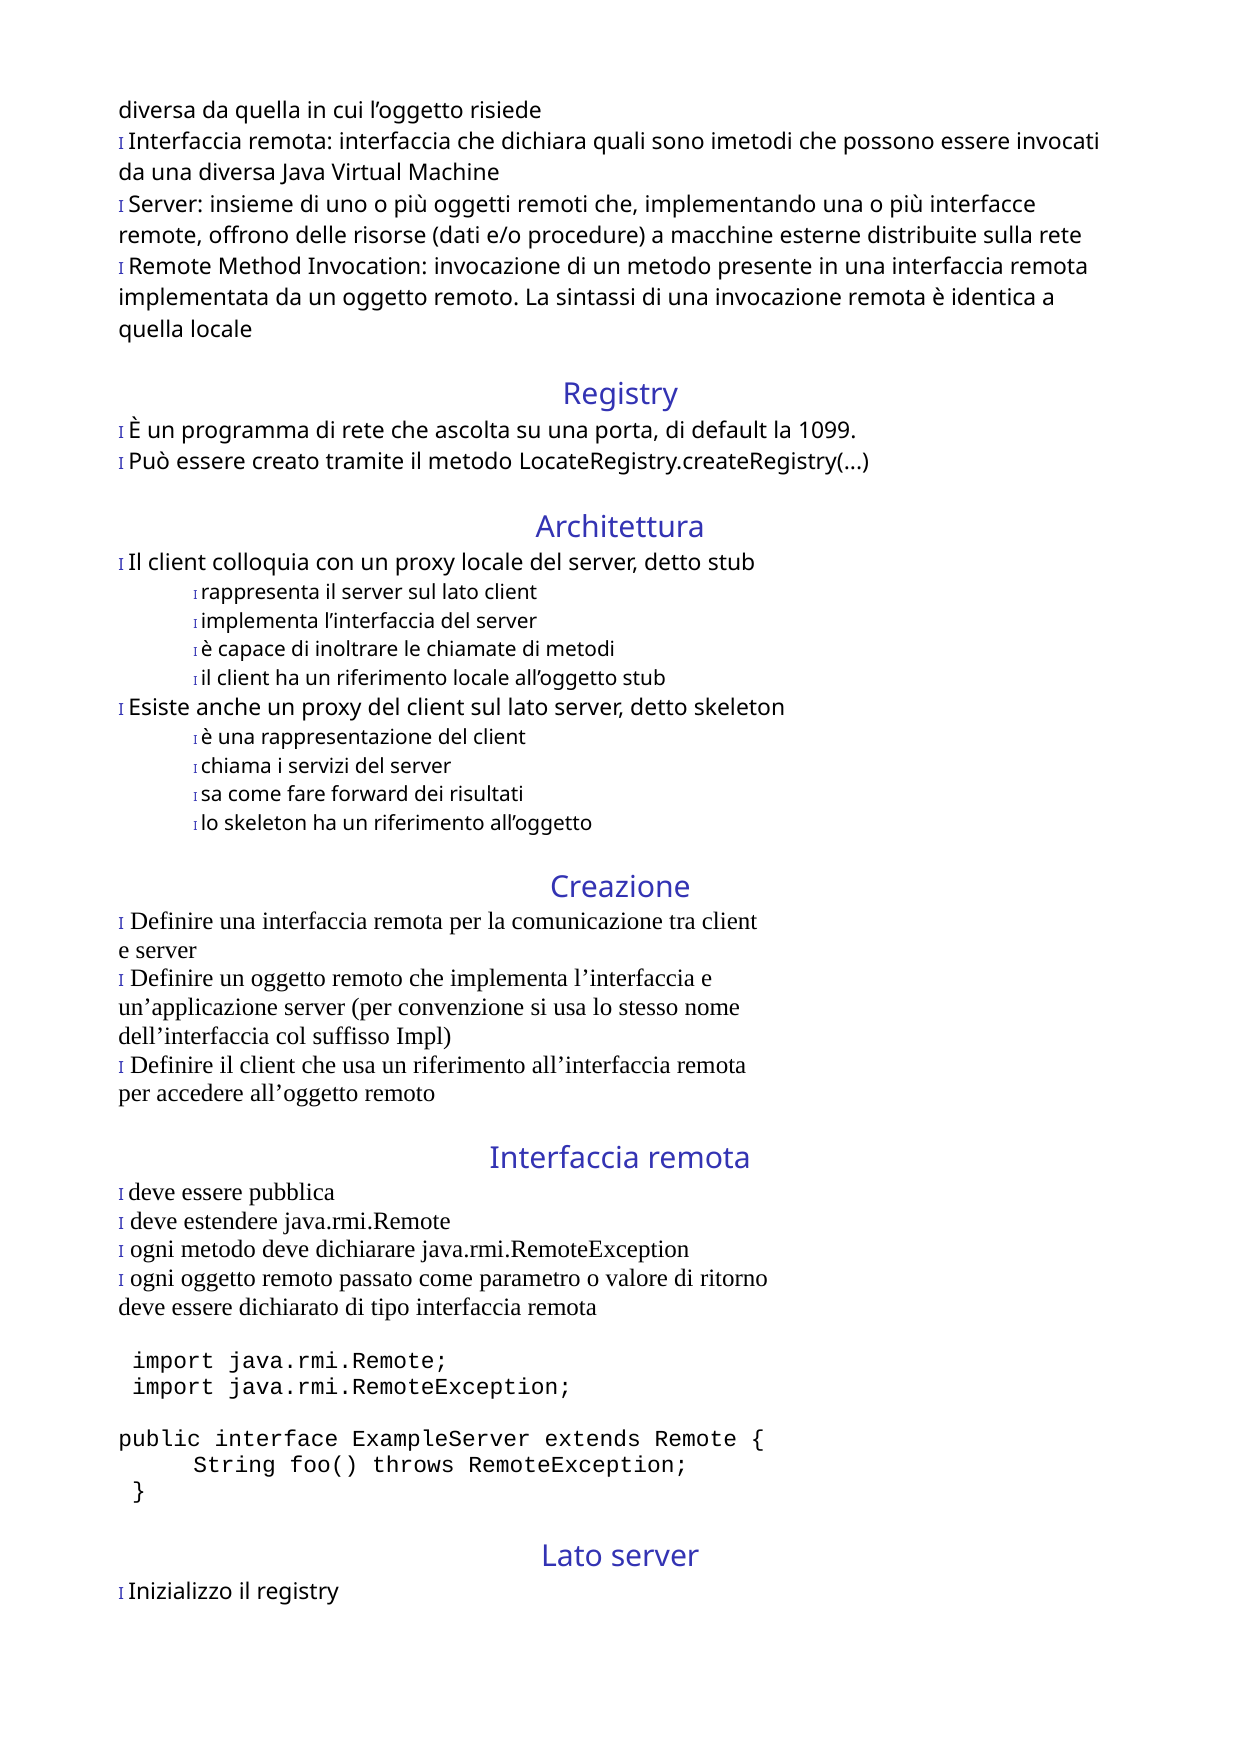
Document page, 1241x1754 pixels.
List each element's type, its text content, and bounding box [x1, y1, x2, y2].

text I è capace di inoltrare le chiamate di metodi [118, 634, 1122, 663]
text I Esiste anche un proxy del client sul lato server, detto skeleton [118, 691, 1122, 722]
text import java.rmi.Remote; [118, 1349, 1122, 1376]
text Lato server [118, 1534, 1122, 1575]
text I Definire un oggetto remoto che implementa l’interfaccia e [118, 963, 1122, 992]
text un’applicazione server (per convenzione si usa lo stesso nome [118, 992, 1122, 1021]
text Registry [118, 372, 1122, 414]
text I ogni metodo deve dichiarare java.rmi.RemoteException [118, 1234, 1122, 1263]
text I È un programma di rete che ascolta su una porta, di default la 1099. [118, 414, 1122, 445]
text I Definire il client che usa un riferimento all’interfaccia remota [118, 1050, 1122, 1078]
text Creazione [118, 865, 1122, 906]
text deve essere dichiarato di tipo interfaccia remota [118, 1292, 1122, 1321]
text } [118, 1479, 1122, 1505]
text I Il client colloquia con un proxy locale del server, detto stub [118, 546, 1122, 577]
text I Definire una interfaccia remota per la comunicazione tra client [118, 906, 1122, 935]
text I sa come fare forward dei risultati [118, 779, 1122, 808]
text Architettura [118, 505, 1122, 546]
text Interfaccia remota [118, 1136, 1122, 1177]
text I Server: insieme di uno o più oggetti remoti che, implementando una o più interfacce remote, offrono delle risorse (dati e/o procedure) a macchine esterne distribuite sulla rete [118, 187, 1122, 250]
text I deve essere pubblica [118, 1177, 1122, 1206]
text dell’interfaccia col suffisso Impl) [118, 1021, 1122, 1050]
text diversa da quella in cui l’oggetto risiede [118, 94, 1122, 125]
text I Remote Method Invocation: invocazione di un metodo presente in una interfaccia remota implementata da un oggetto remoto. La sintassi di una invocazione remota è identica a quella locale [118, 250, 1122, 344]
text String foo() throws RemoteException; [118, 1453, 1122, 1479]
text I chiama i servizi del server [118, 751, 1122, 779]
text I il client ha un riferimento locale all’oggetto stub [118, 663, 1122, 691]
text I deve estendere java.rmi.Remote [118, 1206, 1122, 1234]
text public interface ExampleServer extends Remote { [118, 1427, 1122, 1453]
text I è una rappresentazione del client [118, 722, 1122, 751]
text I Interfaccia remota: interfaccia che dichiara quali sono imetodi che possono essere invocati da una diversa Java Virtual Machine [118, 125, 1122, 187]
text I Può essere creato tramite il metodo LocateRegistry.createRegistry(...) [118, 445, 1122, 476]
text import java.rmi.RemoteException; [118, 1376, 1122, 1401]
text I implementa l’interfaccia del server [118, 606, 1122, 634]
text I ogni oggetto remoto passato come parametro o valore di ritorno [118, 1263, 1122, 1292]
text I Inizializzo il registry [118, 1575, 1122, 1606]
text I lo skeleton ha un riferimento all’oggetto [118, 808, 1122, 836]
text I rappresenta il server sul lato client [118, 577, 1122, 606]
text per accedere all’oggetto remoto [118, 1078, 1122, 1107]
text e server [118, 935, 1122, 963]
